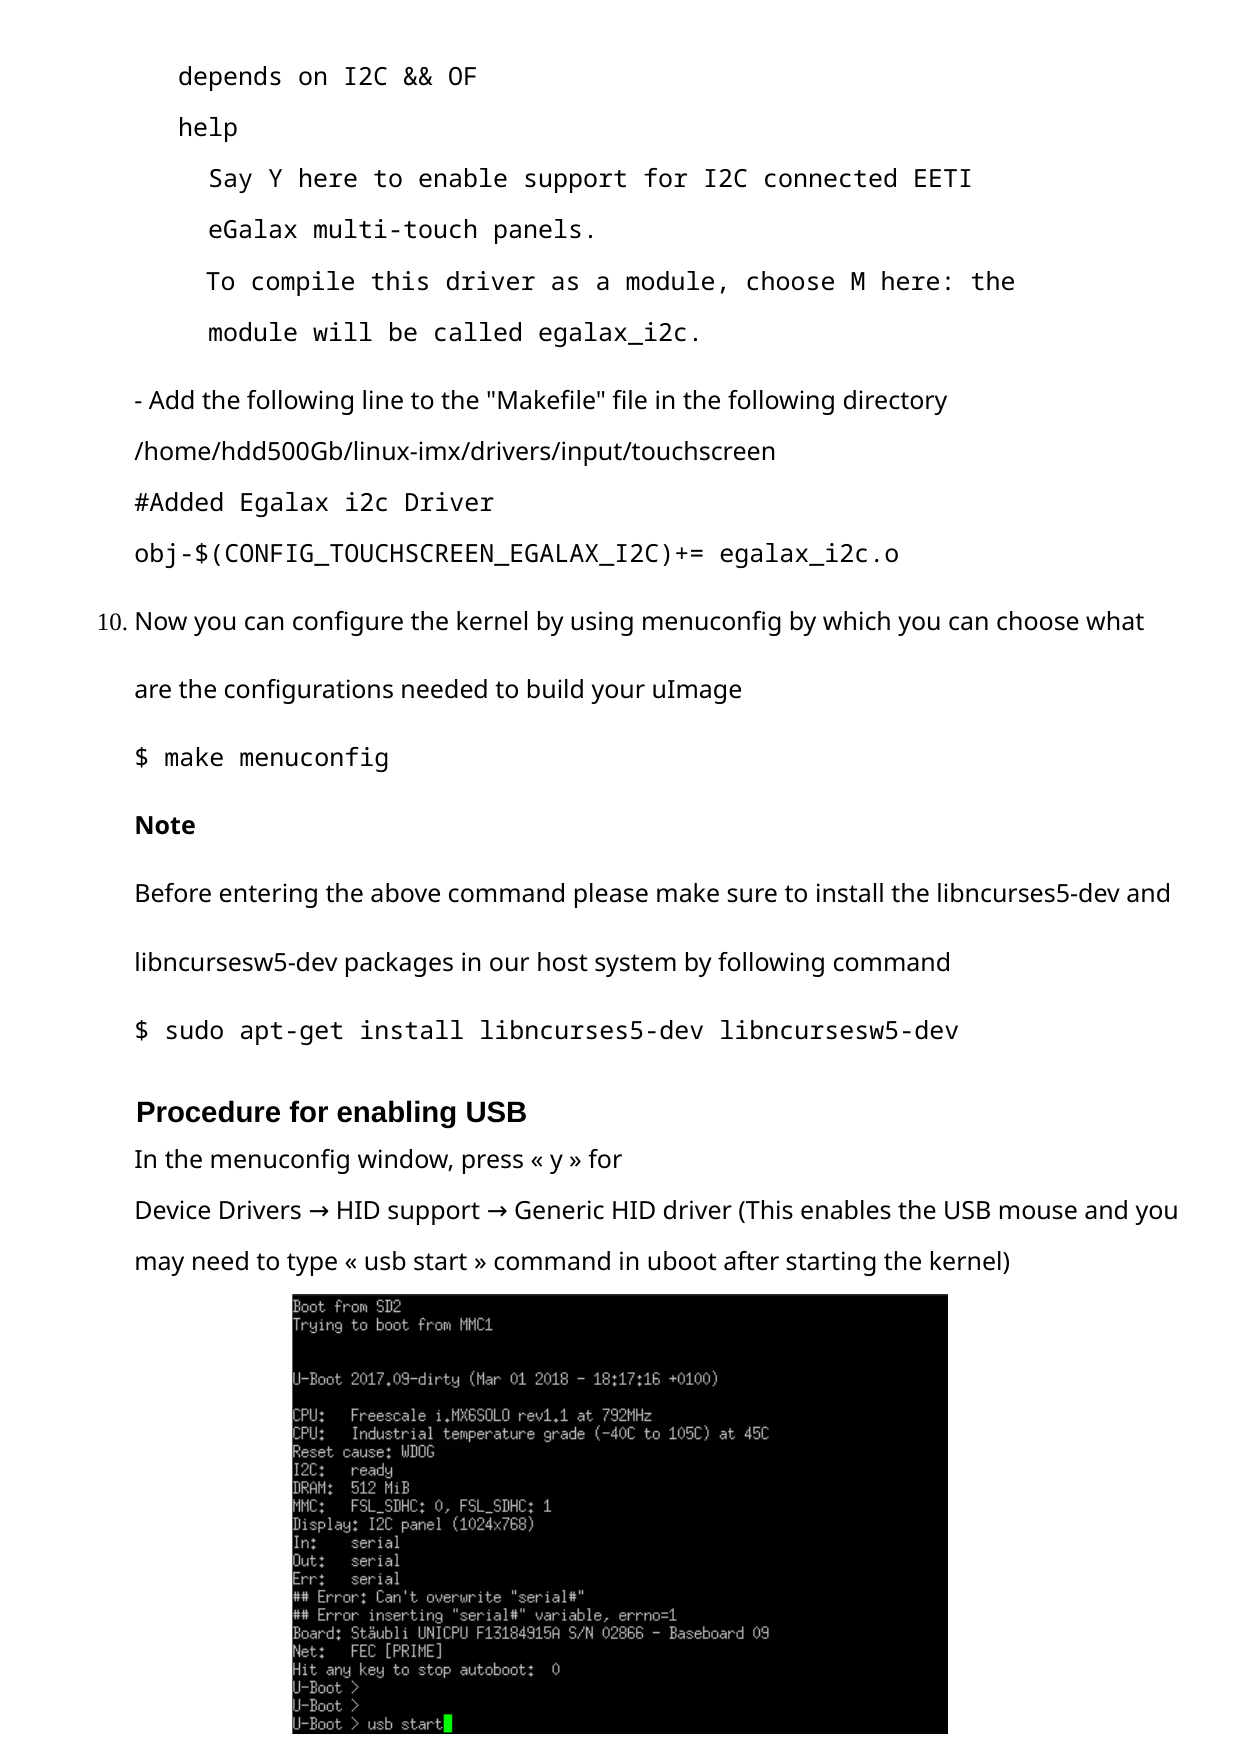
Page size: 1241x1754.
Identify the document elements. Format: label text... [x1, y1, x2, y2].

list #Added Egalax i2c Driver [97, 484, 1181, 518]
list Note [97, 808, 1181, 842]
list help [97, 110, 1181, 144]
list Say Y here to enable support for I2C connected EETI [97, 161, 1181, 195]
subtitle Procedure for enabling USB [136, 1095, 1181, 1129]
list Now you can configure the kernel by using menuconfig by which you can choose what are the configurations needed to build your uImage [97, 604, 1181, 706]
list To compile this driver as a module, choose M here: the [97, 263, 1181, 297]
list eGalax multi-touch panels. [97, 212, 1181, 246]
list Before entering the above command please make sure to install the libncurses5-dev and libncursesw5-dev packages in our host system by following command [97, 876, 1181, 978]
list module will be called egalax_i2c. [97, 314, 1181, 348]
list $ make menuconfig [97, 740, 1181, 774]
list - Add the following line to the "Makefile" file in the following directory /home/hdd500Gb/linux-imx/drivers/input/touchscreen [97, 382, 1181, 467]
list obj-$(CONFIG_TOUCHSCREEN_EGALAX_I2C)+= egalax_i2c.o [97, 536, 1181, 569]
list depends on I2C && OF [97, 59, 1181, 93]
list In the menuconfig window, press « y » for [97, 1141, 1181, 1175]
list Device Drivers → HID support → Generic HID driver (This enables the USB mouse and you may need to type « usb start » command in uboot after starting the kernel) [97, 1192, 1181, 1277]
picture [292, 1294, 948, 1734]
list $ sudo apt-get install libncurses5-dev libncursesw5-dev [97, 1012, 1181, 1046]
